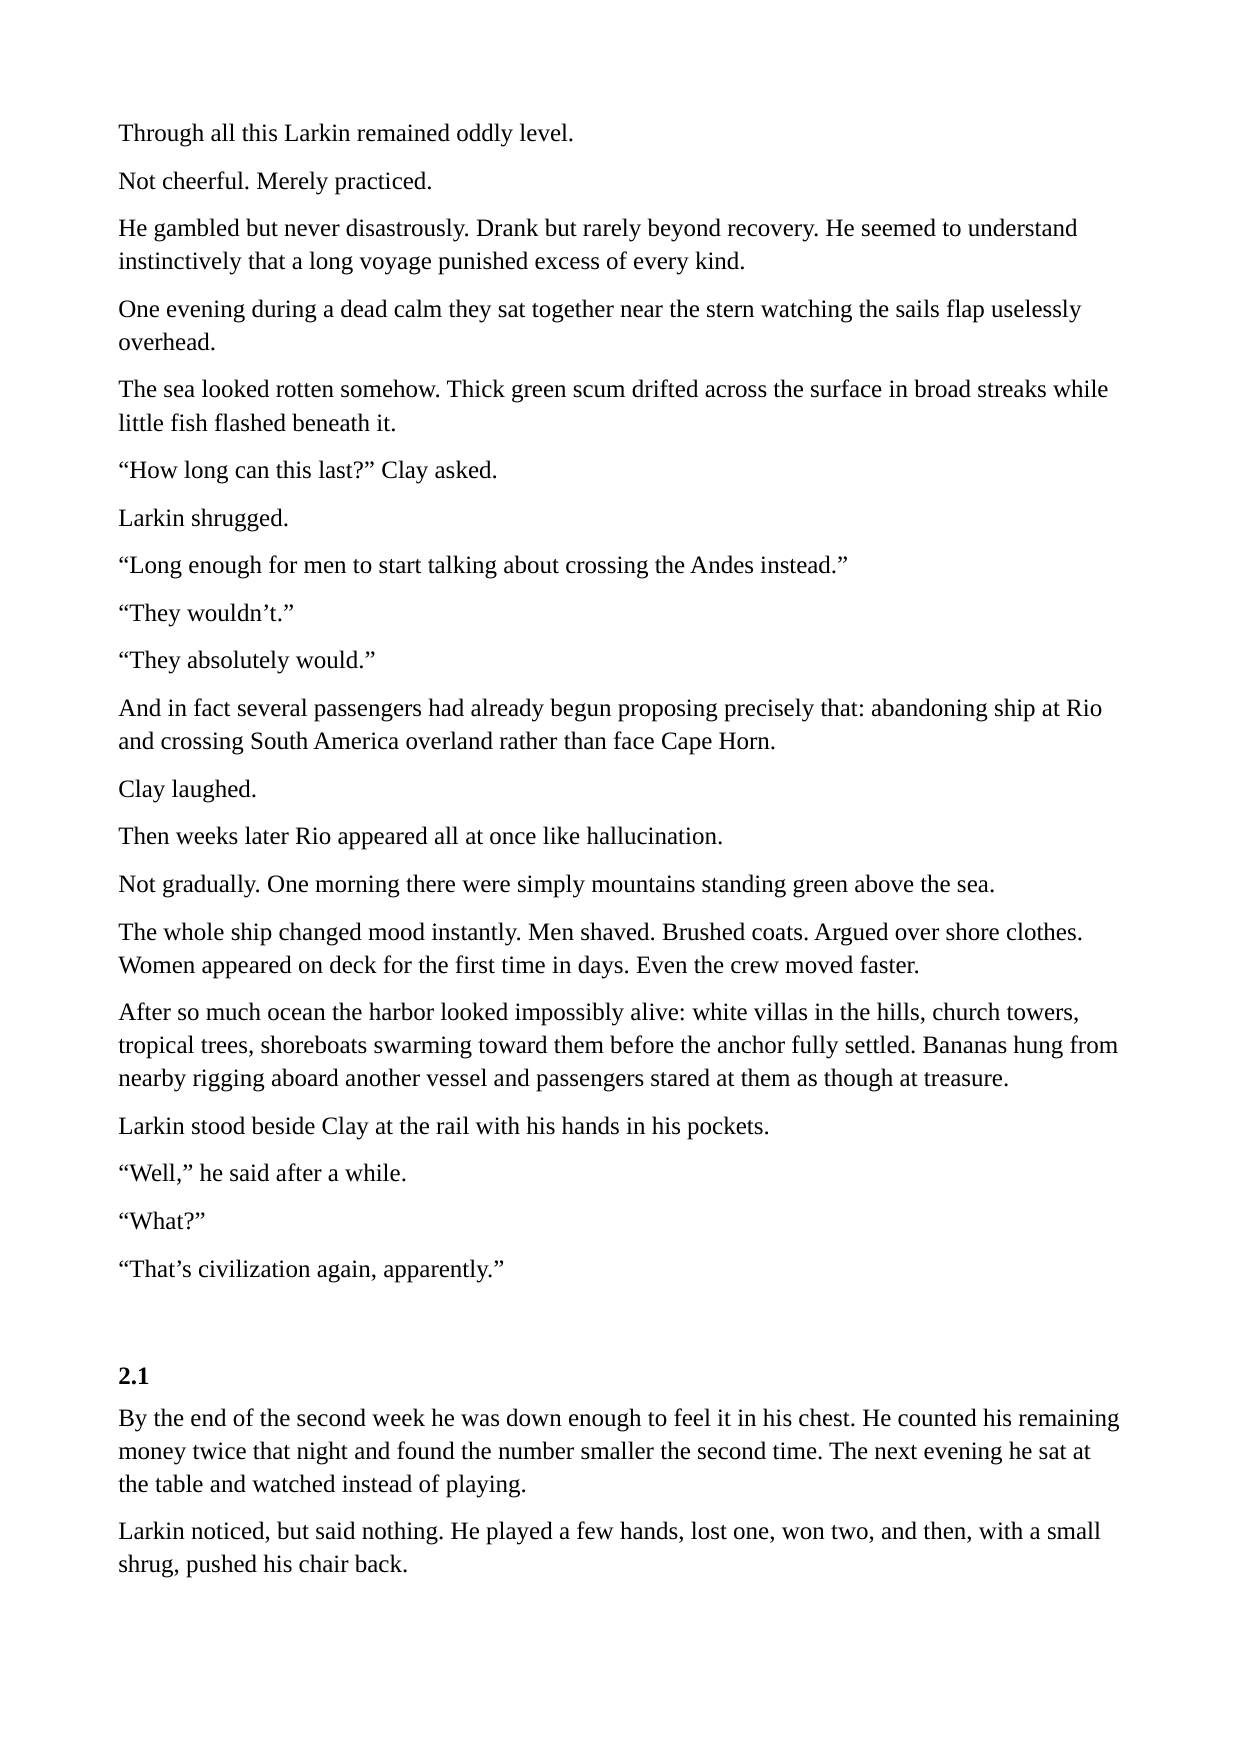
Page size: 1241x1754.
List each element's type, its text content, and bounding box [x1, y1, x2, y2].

text The whole ship changed mood instantly. Men shaved. Brushed coats. Argued over shore clothes. Women appeared on deck for the first time in days. Even the crew moved faster. [118, 917, 1122, 978]
text “How long can this last?” Clay asked. [118, 455, 1122, 484]
subtitle 2.1 [118, 1361, 1122, 1390]
text Larkin stood beside Clay at the rail with his hands in his pockets. [118, 1111, 1122, 1140]
text “What?” [118, 1206, 1122, 1235]
text Through all this Larkin remained oddly level. [118, 118, 1122, 147]
text One evening during a dead calm they sat together near the stern watching the sails flap uselessly overhead. [118, 294, 1122, 356]
text “They absolutely would.” [118, 646, 1122, 674]
text And in fact several passengers had already begun proposing precisely that: abandoning ship at Rio and crossing South America overland rather than face Cape Horn. [118, 693, 1122, 755]
text Clay laughed. [118, 774, 1122, 803]
text Not gradually. One morning there were simply mountains standing green above the sea. [118, 869, 1122, 898]
text Larkin shrugged. [118, 503, 1122, 532]
text By the end of the second week he was down enough to feel it in his chest. He counted his remaining money twice that night and found the number smaller the second time. The next evening he sat at the table and watched instead of playing. [118, 1403, 1122, 1497]
text He gambled but never disastrously. Drank but rarely beyond recovery. He seemed to understand instinctively that a long voyage punished excess of every kind. [118, 213, 1122, 275]
text “They wouldn’t.” [118, 598, 1122, 627]
text “Long enough for men to start talking about crossing the Andes instead.” [118, 550, 1122, 579]
text After so much ocean the harbor looked impossibly alive: white villas in the hills, church towers, tropical trees, shoreboats swarming toward them before the anchor fully settled. Bananas hung from nearby rigging aboard another vessel and passengers stared at them as though at treasure. [118, 997, 1122, 1092]
text “That’s civilization again, apparently.” [118, 1254, 1122, 1282]
text “Well,” he said after a while. [118, 1158, 1122, 1187]
text Not cheerful. Merely practiced. [118, 166, 1122, 194]
text Then weeks later Rio appeared all at once like hallucination. [118, 821, 1122, 850]
text The sea looked rotten somehow. Thick green scum drifted across the surface in broad streaks while little fish flashed beneath it. [118, 374, 1122, 436]
text Larkin noticed, but said nothing. He played a few hands, lost one, won two, and then, with a small shrug, pushed his chair back. [118, 1516, 1122, 1578]
